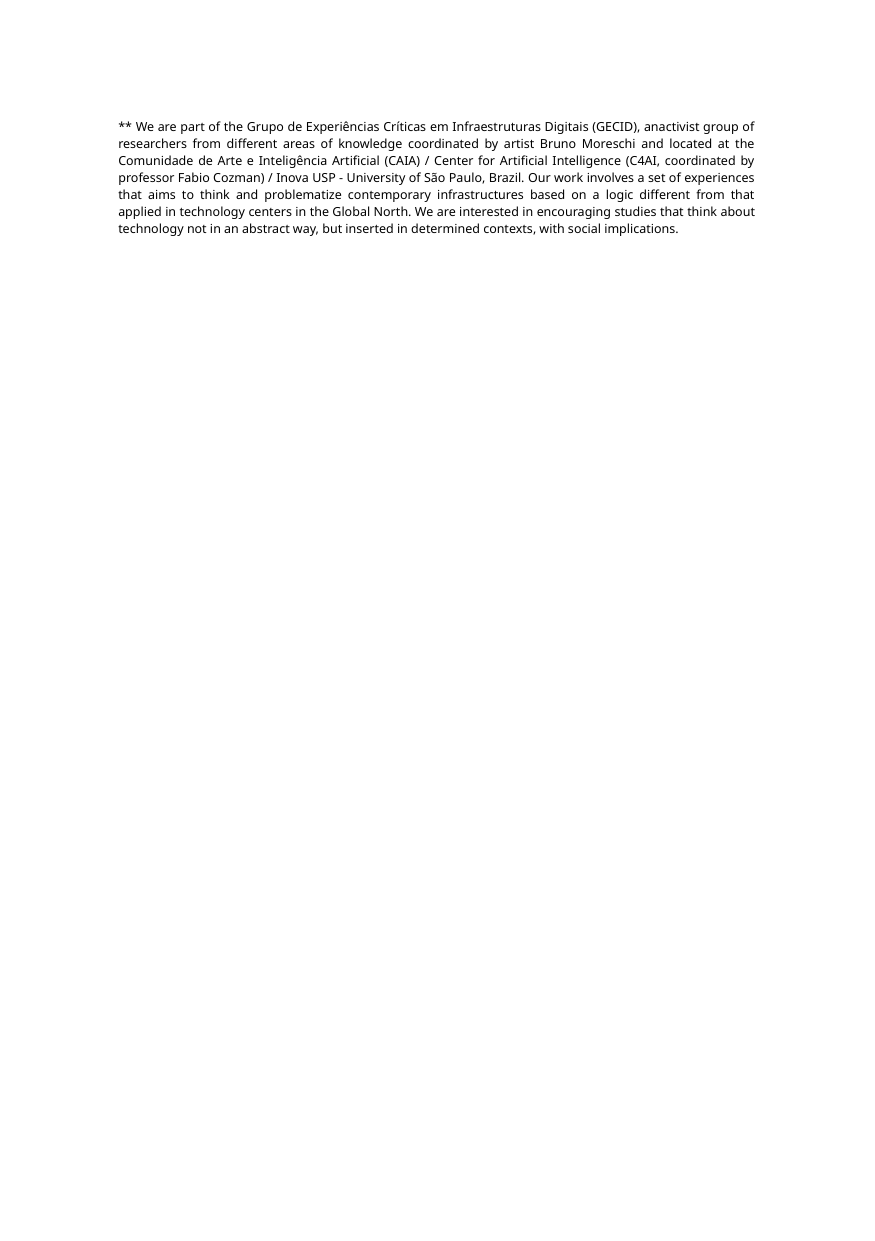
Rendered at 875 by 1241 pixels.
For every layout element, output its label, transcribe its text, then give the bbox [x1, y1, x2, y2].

text ** We are part of the Grupo de Experiências Críticas em Infraestruturas Digitais (GECID), anactivist group of researchers from different areas of knowledge coordinated by artist Bruno Moreschi and located at the Comunidade de Arte e Inteligência Artificial (CAIA) / Center for Artificial Intelligence (C4AI, coordinated by professor Fabio Cozman) / Inova USP - University of São Paulo, Brazil. Our work involves a set of experiences that aims to think and problematize contemporary infrastructures based on a logic different from that applied in technology centers in the Global North. We are interested in encouraging studies that think about technology not in an abstract way, but inserted in determined contexts, with social implications. [118, 118, 756, 238]
